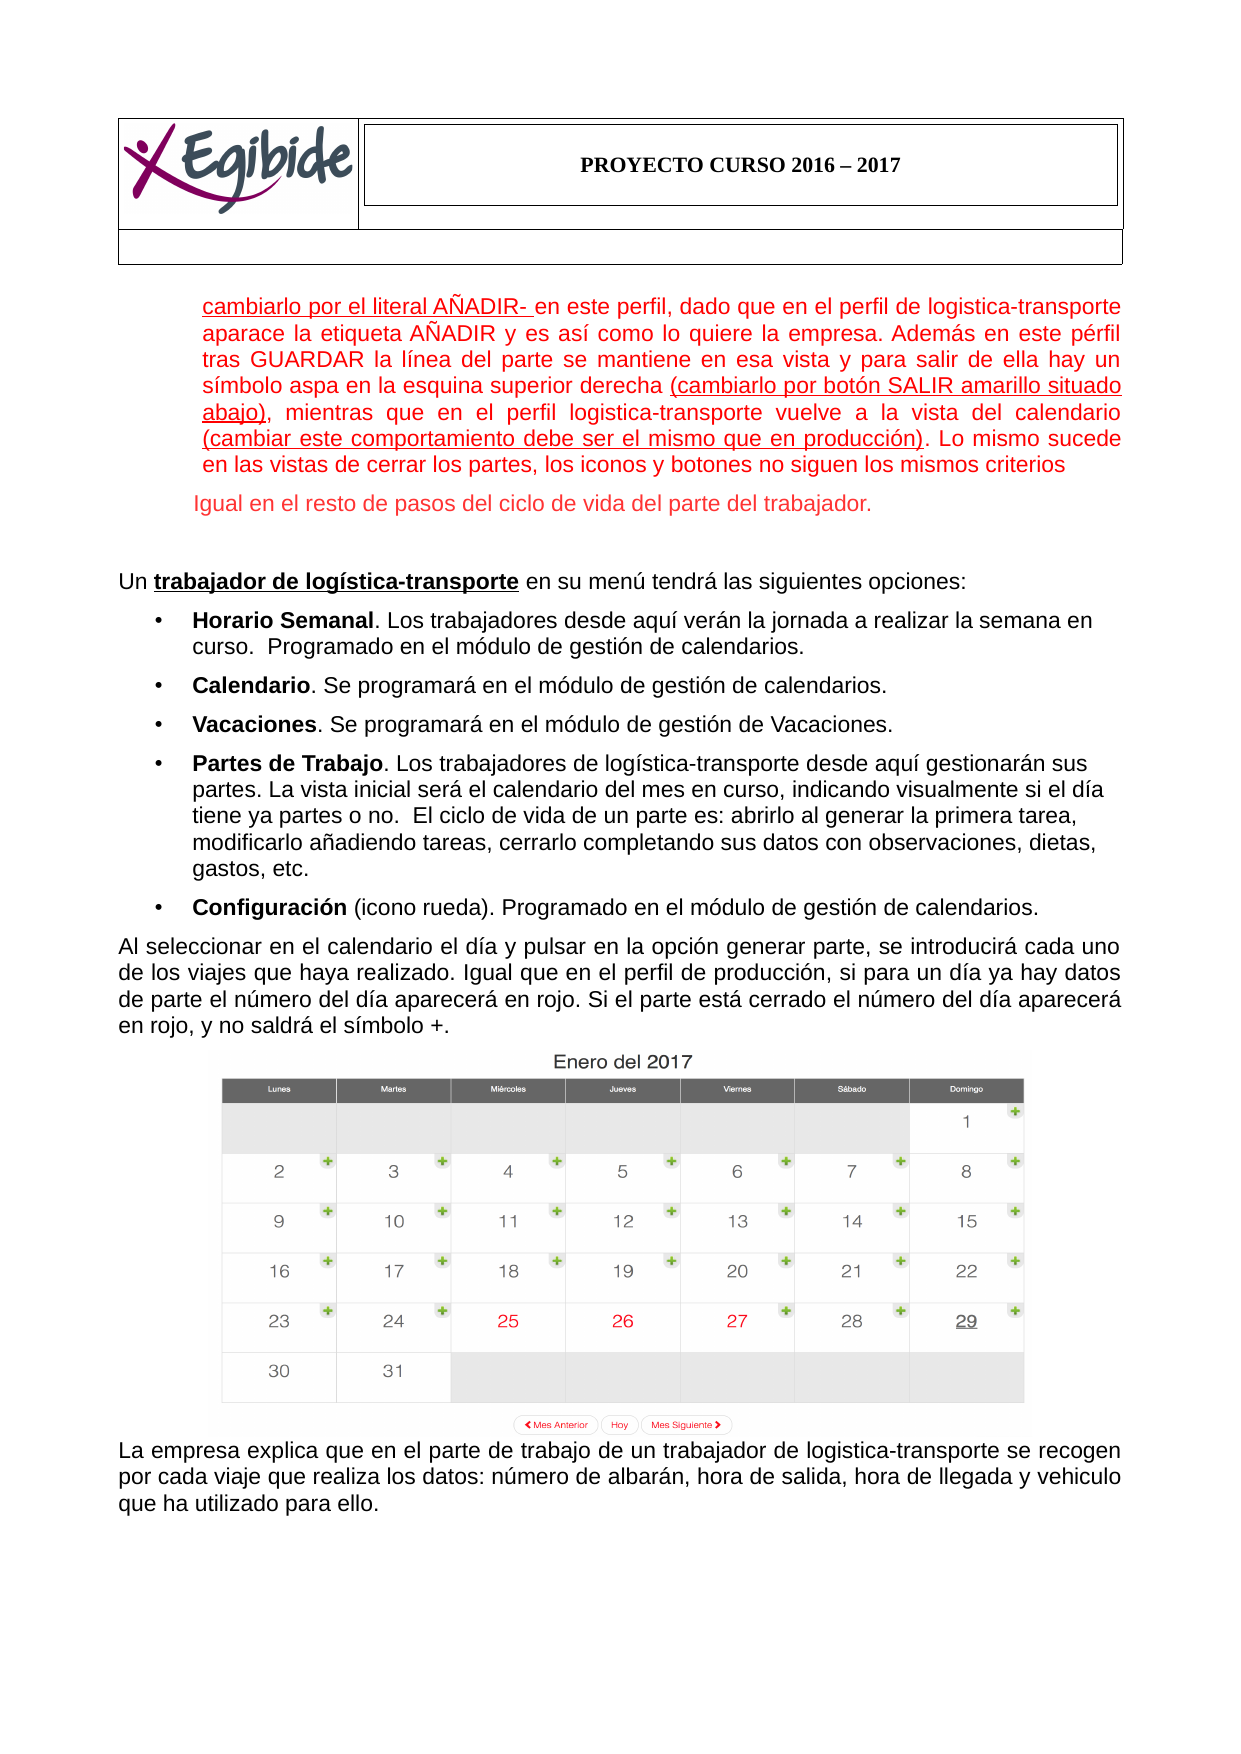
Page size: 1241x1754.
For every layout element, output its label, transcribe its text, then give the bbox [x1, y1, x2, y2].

text Igual en el resto de pasos del ciclo de vida del parte del trabajador. [193, 490, 1122, 517]
list La empresa explica que en el parte de trabajo de un trabajador de logistica-transporte se recogen por cada viaje que realiza los datos: número de albarán, hora de salida, hora de llegada y vehiculo que ha utilizado para ello. [81, 1313, 1122, 1516]
list Al seleccionar en el calendario el día y pulsar en la opción generar parte, se introducirá cada uno de los viajes que haya realizado. Igual que en el perfil de producción, si para un día ya hay datos de parte el número del día aparecerá en rojo. Si el parte está cerrado el número del día aparecerá en rojo, y no saldrá el símbolo +. [81, 933, 1122, 1038]
list Configuración (icono rueda). Programado en el módulo de gestión de calendarios. [154, 894, 1122, 920]
list Un trabajador de logística-transporte en su menú tendrá las siguientes opciones: [81, 568, 1122, 594]
list -cambiarlo por el literal AÑADIR- en este perfil, dado que en el perfil de logistica-transporte aparace la etiqueta AÑADIR y es así como lo quiere la empresa. Además en este pérfil tras GUARDAR la línea del parte se mantiene en esa vista y para salir de ella hay un símbolo aspa en la esquina superior derecha (cambiarlo por botón SALIR amarillo situado abajo), mientras que en el perfil logistica-transporte vuelve a la vista del calendario (cambiar este comportamiento debe ser el mismo que en producción). Lo mismo sucede en las vistas de cerrar los partes, los iconos y botones no siguen los mismos criterios [164, 293, 1122, 478]
list Vacaciones. Se programará en el módulo de gestión de Vacaciones. [154, 711, 1122, 737]
picture [123, 123, 353, 214]
picture [207, 1050, 1033, 1437]
list Partes de Trabajo. Los trabajadores de logística-transporte desde aquí gestionarán sus partes. La vista inicial será el calendario del mes en curso, indicando visualmente si el día tiene ya partes o no. El ciclo de vida de un parte es: abrirlo al generar la primera tarea, modificarlo añadiendo tareas, cerrarlo completando sus datos con observaciones, dietas, gastos, etc. [154, 750, 1122, 881]
list Horario Semanal. Los trabajadores desde aquí verán la jornada a realizar la semana en curso. Programado en el módulo de gestión de calendarios. [154, 607, 1122, 659]
list Calendario. Se programará en el módulo de gestión de calendarios. [154, 672, 1122, 698]
